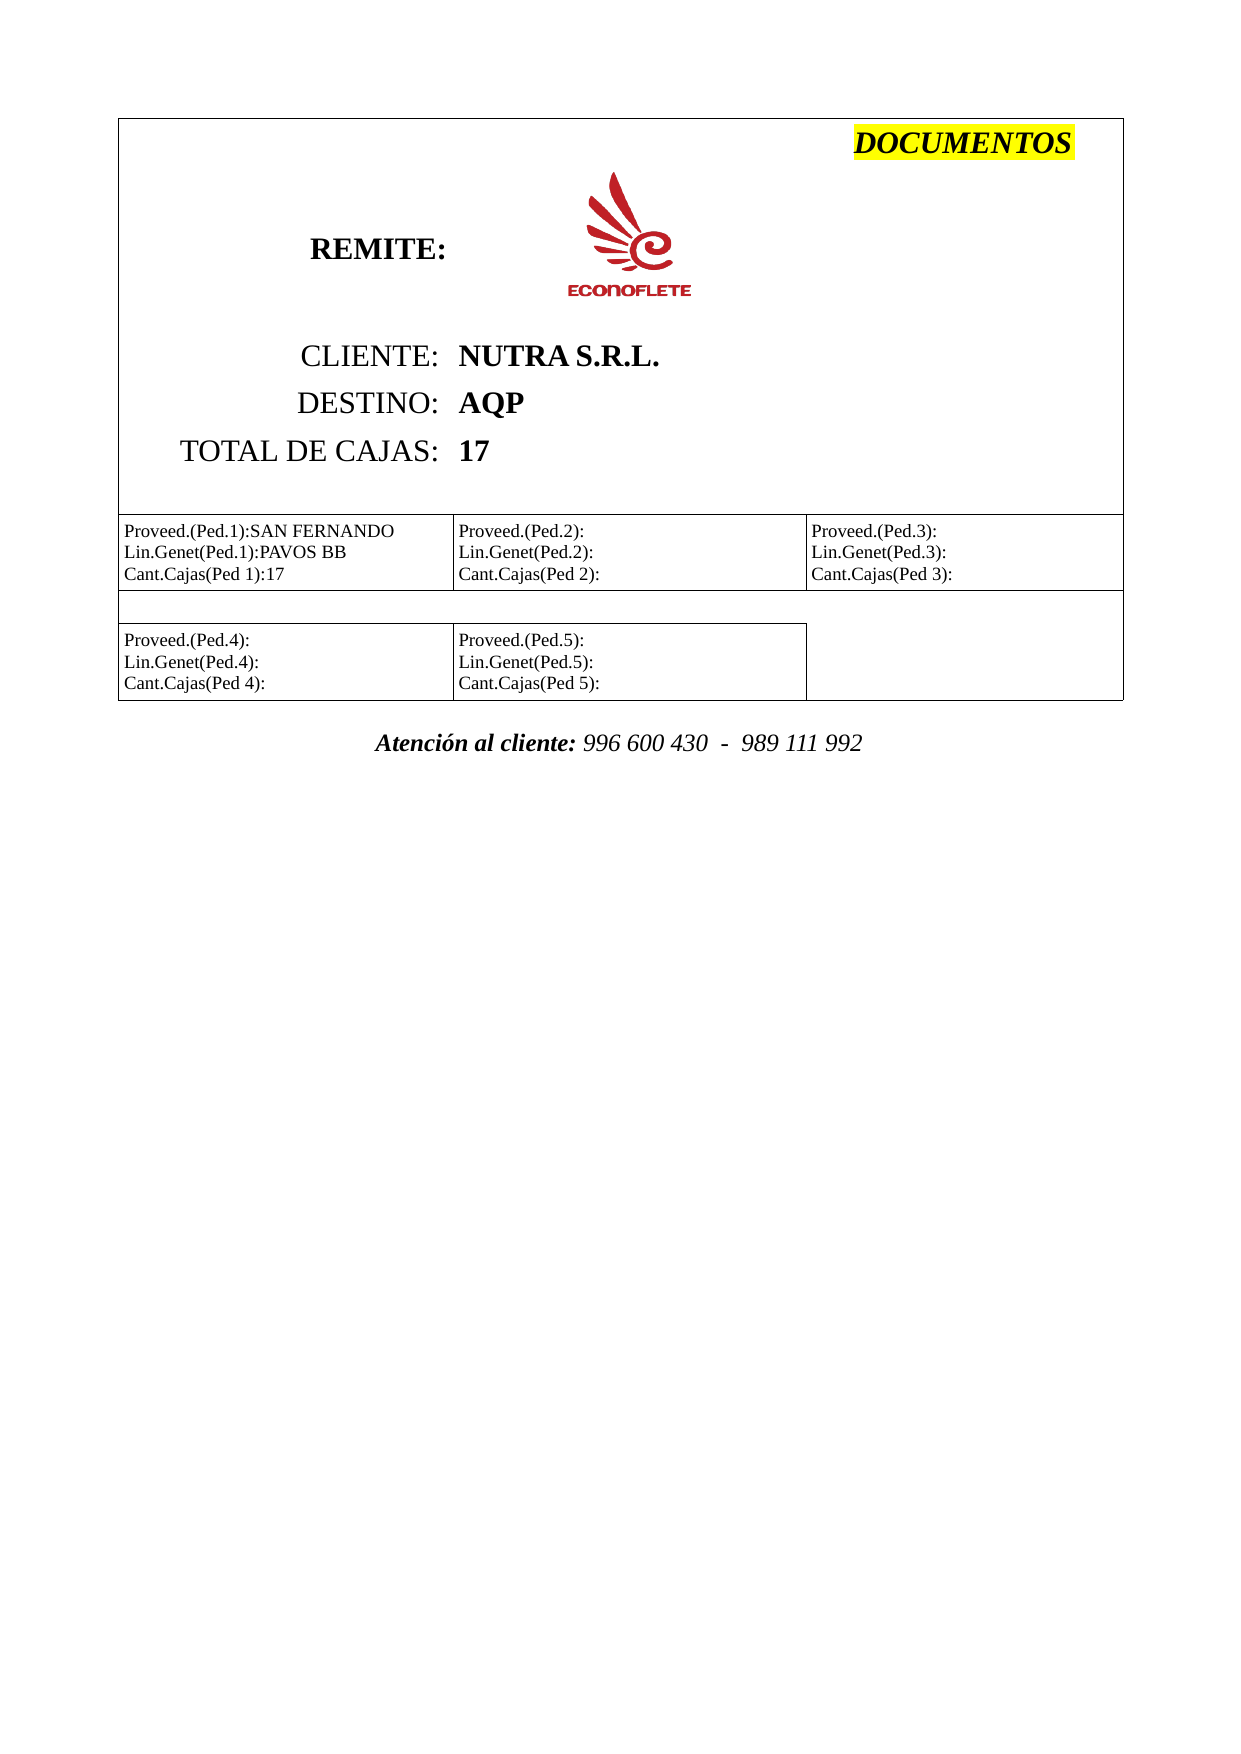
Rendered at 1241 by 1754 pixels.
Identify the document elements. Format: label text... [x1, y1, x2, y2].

picture [552, 171, 707, 297]
table_cell [119, 474, 453, 514]
text Atención al cliente: 996 600 430 - 989 111 992 [118, 728, 1122, 757]
table_cell [119, 591, 453, 623]
table_header [453, 119, 806, 166]
table_cell Proveed.(Ped.5): Lin.Genet(Ped.5): Cant.Cajas(Ped 5): [454, 624, 806, 699]
table_cell [806, 166, 1123, 332]
table_cell 17 [453, 426, 1123, 474]
table_cell NUTRA S.R.L. [453, 332, 1123, 379]
table_cell [453, 166, 806, 332]
table_cell Proveed.(Ped.2): Lin.Genet(Ped.2): Cant.Cajas(Ped 2): [454, 515, 806, 590]
table_cell Proveed.(Ped.4): Lin.Genet(Ped.4): Cant.Cajas(Ped 4): [119, 624, 453, 699]
table_cell REMITE: [119, 166, 453, 332]
table_header [119, 119, 453, 166]
table_cell [453, 474, 806, 514]
table_cell TOTAL DE CAJAS: [119, 426, 453, 474]
table_cell [806, 474, 1123, 514]
table_cell Proveed.(Ped.1):SAN FERNANDO Lin.Genet(Ped.1):PAVOS BB Cant.Cajas(Ped 1):17 [119, 515, 453, 590]
table_cell [806, 591, 1123, 623]
table_cell [453, 591, 806, 623]
table_cell CLIENTE: [119, 332, 453, 379]
table_cell [806, 379, 1123, 426]
table_cell DESTINO: [119, 379, 453, 426]
table_cell [807, 623, 1123, 699]
table_cell Proveed.(Ped.3): Lin.Genet(Ped.3): Cant.Cajas(Ped 3): [807, 515, 1123, 590]
table_cell AQP [453, 379, 806, 426]
table_header DOCUMENTOS [806, 119, 1123, 166]
